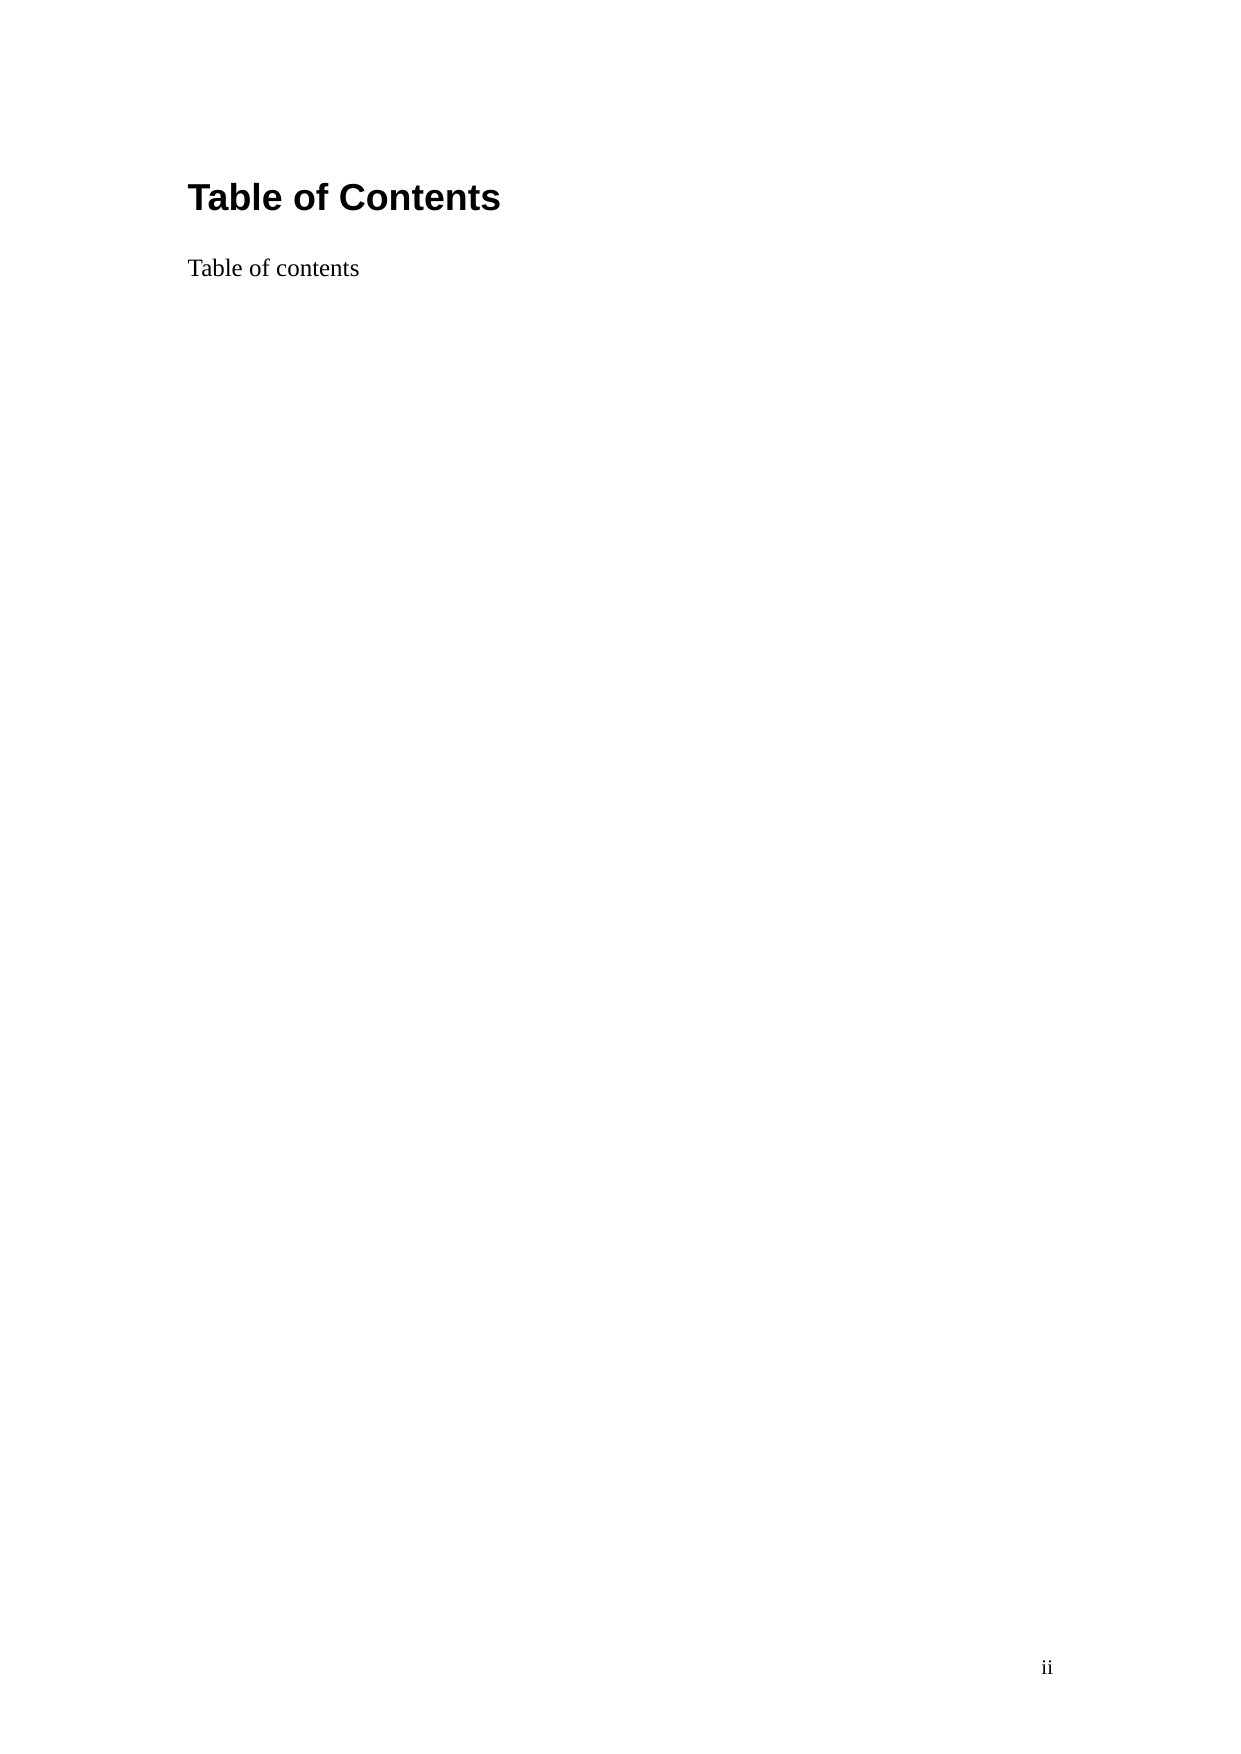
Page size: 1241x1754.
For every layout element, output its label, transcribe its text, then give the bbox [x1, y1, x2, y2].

subtitle Table of Contents [187, 175, 1053, 218]
text Table of contents [187, 253, 1053, 282]
